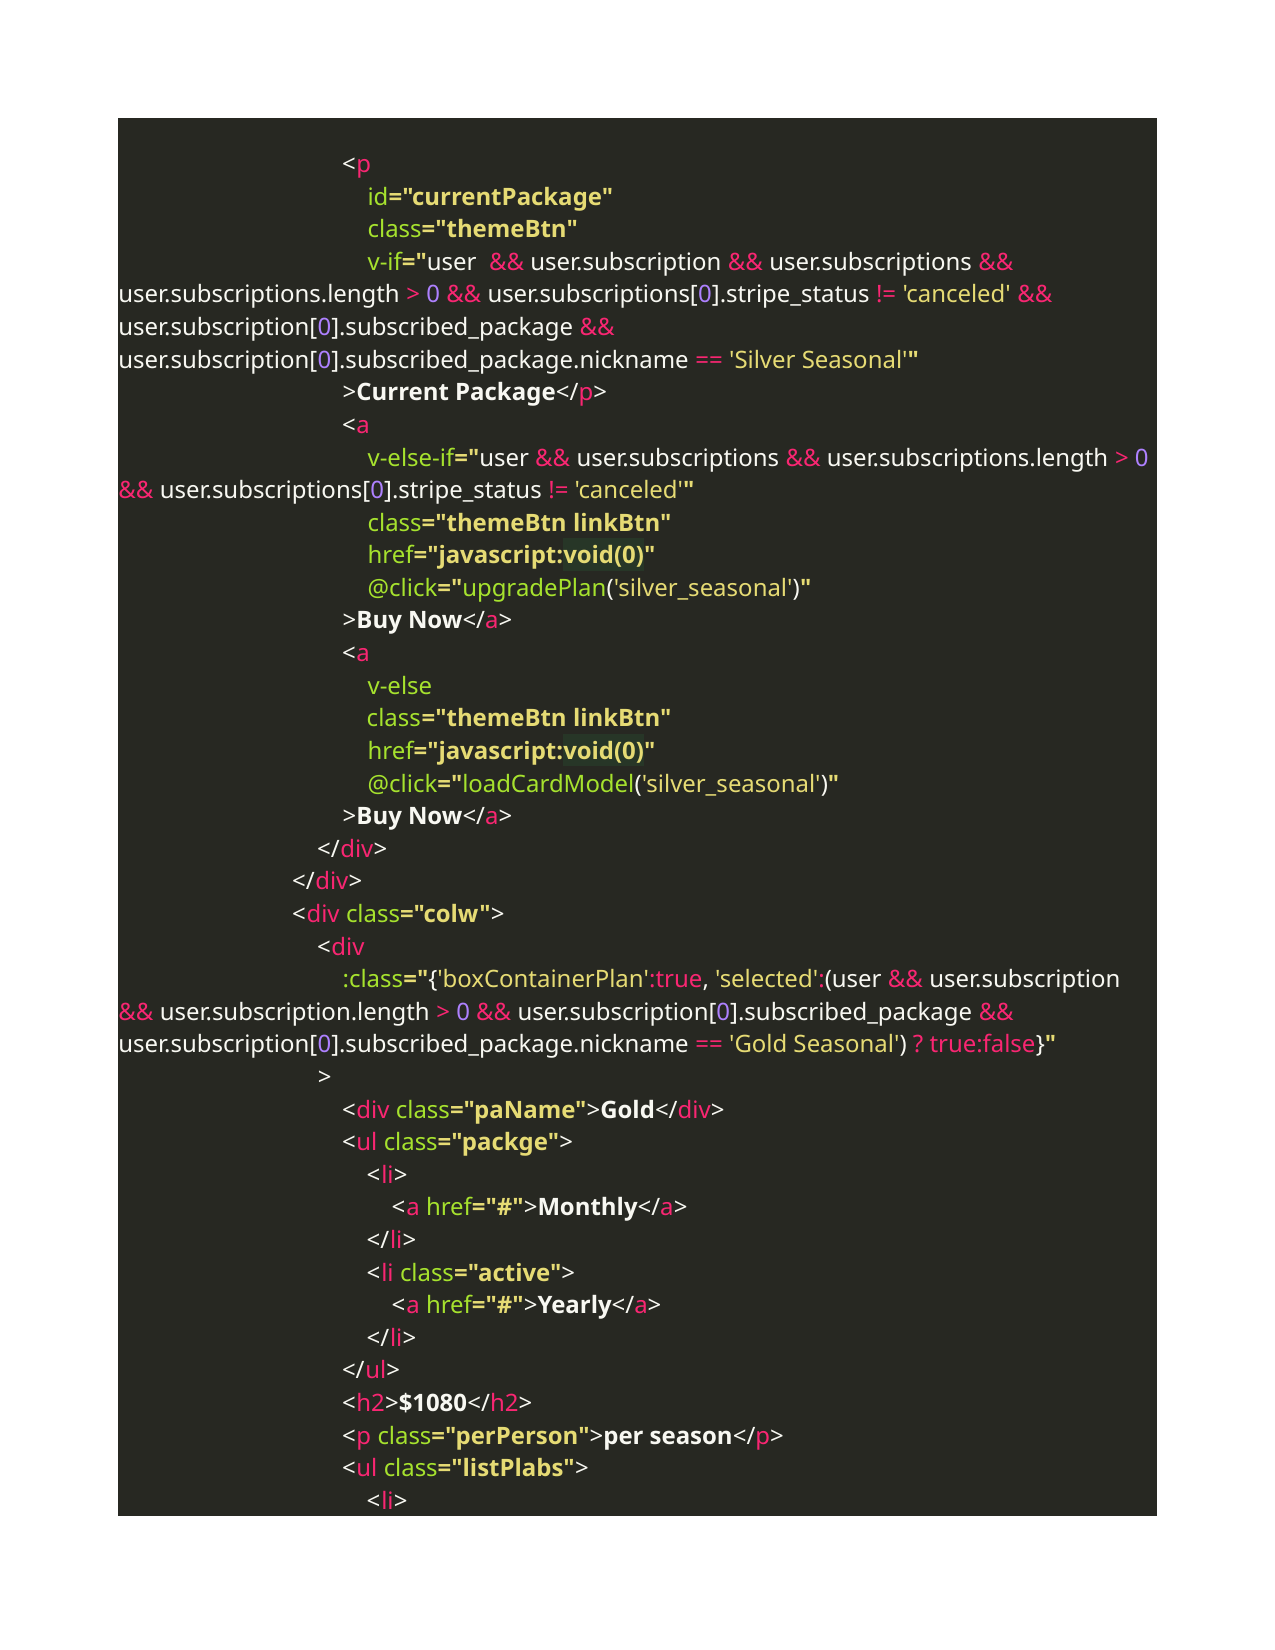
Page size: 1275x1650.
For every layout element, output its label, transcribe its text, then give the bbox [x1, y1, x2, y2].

text <p id="currentPackage" class="themeBtn" v-if="user && user.subscription && user.subscriptions && user.subscriptions.length > 0 && user.subscriptions[0].stripe_status != 'canceled' && user.subscription[0].subscribed_package && user.subscription[0].subscribed_package.nickname == 'Silver Seasonal'" >Current Package</p> <a v-else-if="user && user.subscriptions && user.subscriptions.length > 0 && user.subscriptions[0].stripe_status != 'canceled'" class="themeBtn linkBtn" href="javascript:void(0)" @click="upgradePlan('silver_seasonal')" >Buy Now</a> <a v-else class="themeBtn linkBtn" href="javascript:void(0)" @click="loadCardModel('silver_seasonal')" >Buy Now</a> </div> </div> <div class="colw"> <div :class="{'boxContainerPlan':true, 'selected':(user && user.subscription && user.subscription.length > 0 && user.subscription[0].subscribed_package && user.subscription[0].subscribed_package.nickname == 'Gold Seasonal') ? true:false}" > <div class="paName">Gold</div> <ul class="packge"> <li> <a href="#">Monthly</a> </li> <li class="active"> <a href="#">Yearly</a> </li> </ul> <h2>$1080</h2> <p class="perPerson">per season</p> <ul class="listPlabs"> <li> [118, 118, 1157, 1516]
